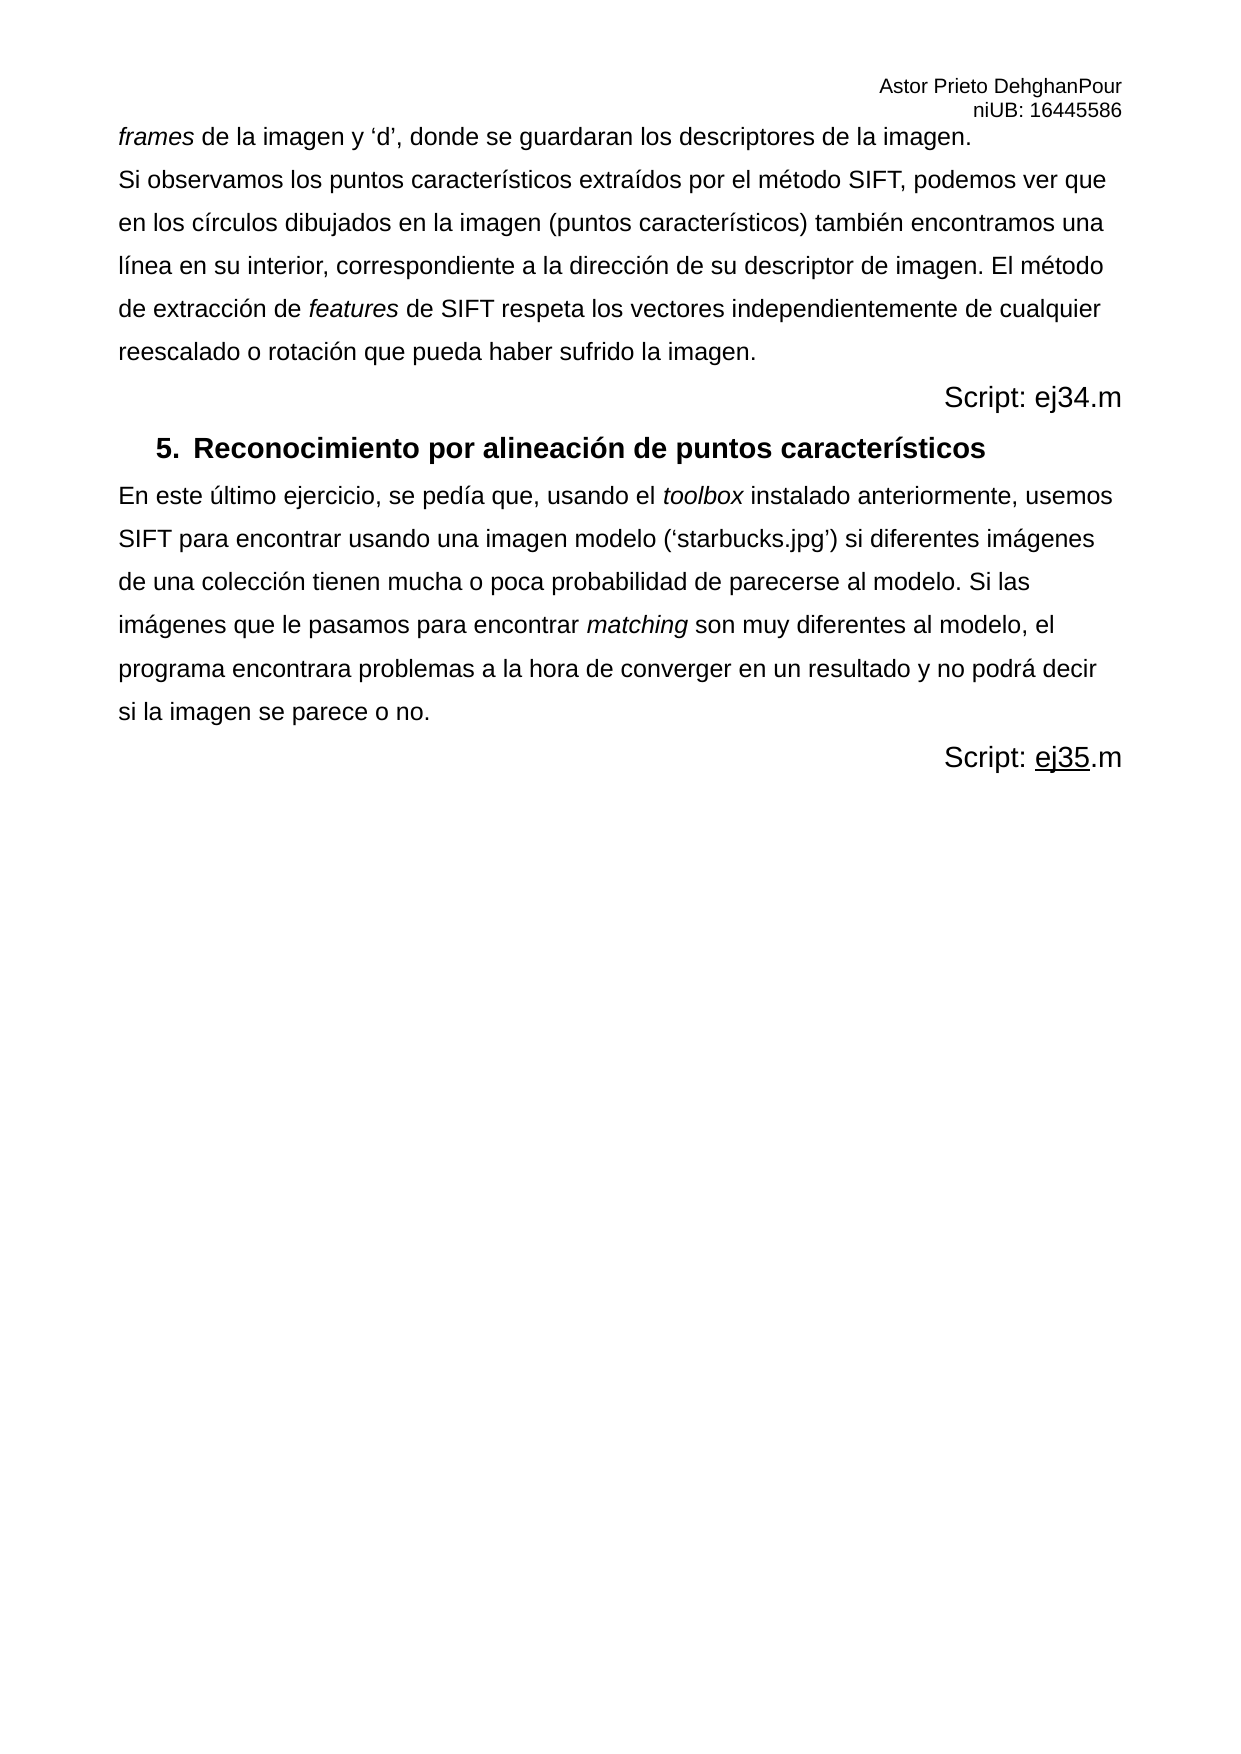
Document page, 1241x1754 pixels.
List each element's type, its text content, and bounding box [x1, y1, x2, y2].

text Si observamos los puntos característicos extraídos por el método SIFT, podemos ver que en los círculos dibujados en la imagen (puntos característicos) también encontramos una línea en su interior, correspondiente a la dirección de su descriptor de imagen. El método de extracción de features de SIFT respeta los vectores independientemente de cualquier reescalado o rotación que pueda haber sufrido la imagen. [118, 165, 1122, 366]
list Reconocimiento por alineación de puntos característicos [156, 431, 1122, 464]
text frames de la imagen y ‘d’, donde se guardaran los descriptores de la imagen. [118, 122, 1122, 150]
text Script: ej35.m [118, 740, 1122, 773]
text Script: ej34.m [118, 380, 1122, 414]
text En este último ejercicio, se pedía que, usando el toolbox instalado anteriormente, usemos SIFT para encontrar usando una imagen modelo (‘starbucks.jpg’) si diferentes imágenes de una colección tienen mucha o poca probabilidad de parecerse al modelo. Si las imágenes que le pasamos para encontrar matching son muy diferentes al modelo, el programa encontrara problemas a la hora de converger en un resultado y no podrá decir si la imagen se parece o no. [118, 481, 1122, 725]
